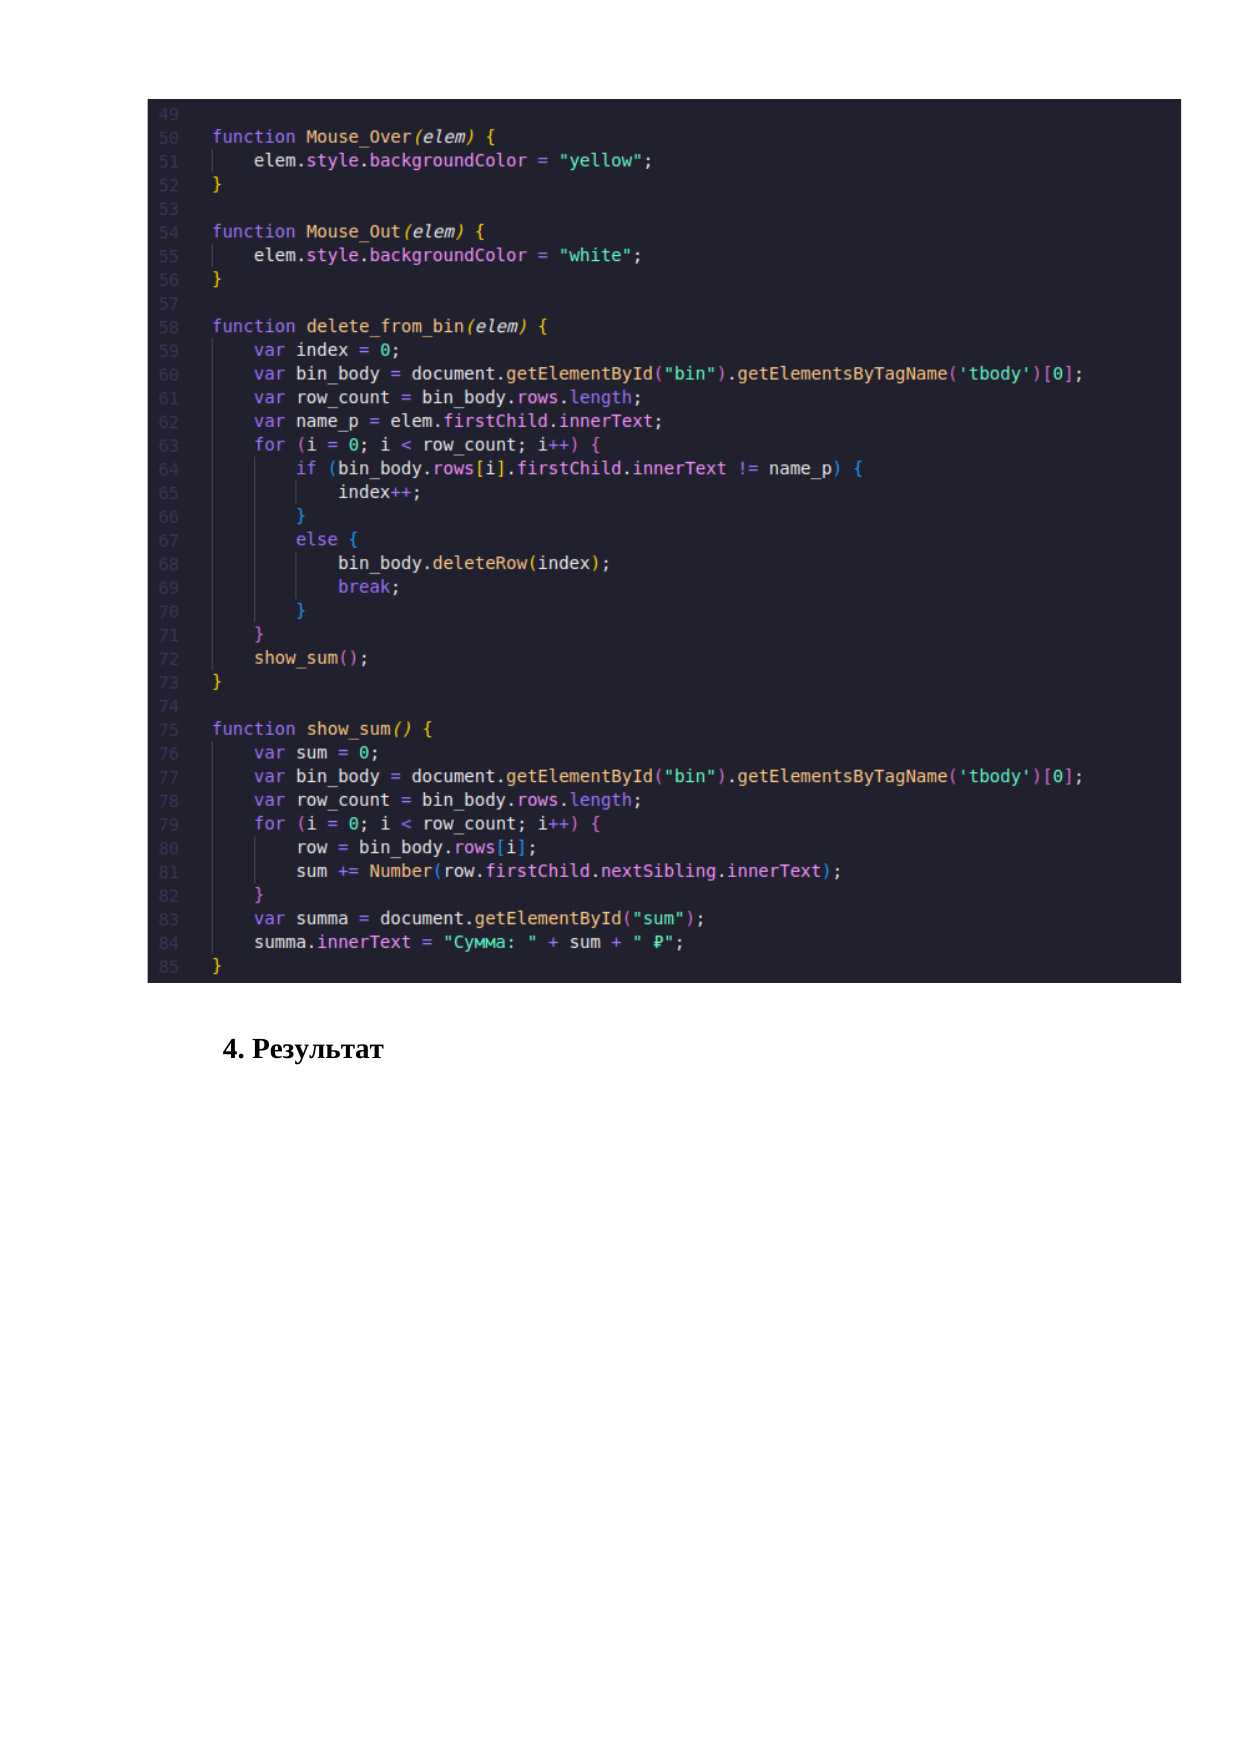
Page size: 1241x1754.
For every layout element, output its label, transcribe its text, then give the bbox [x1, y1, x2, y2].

picture [147, 99, 1182, 983]
list 4. Результат [185, 1031, 1181, 1064]
